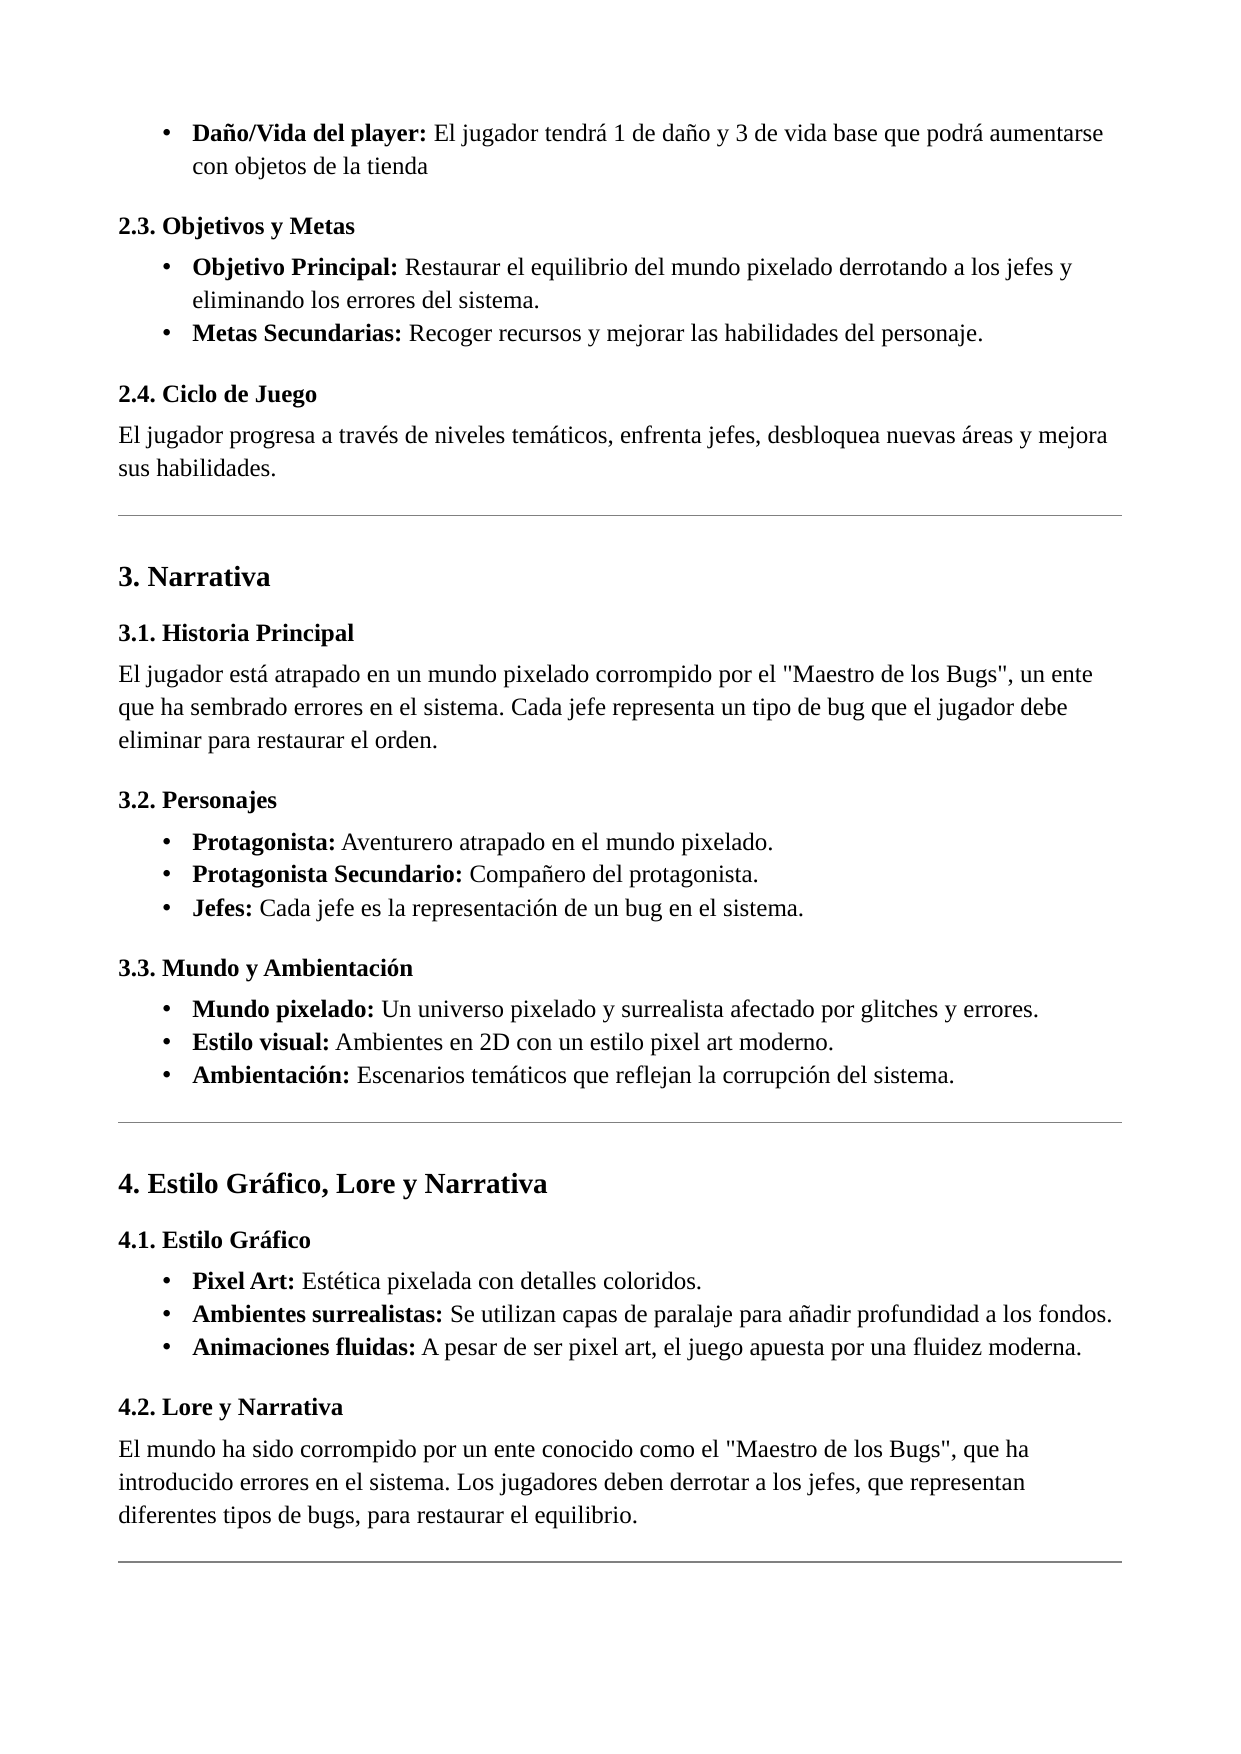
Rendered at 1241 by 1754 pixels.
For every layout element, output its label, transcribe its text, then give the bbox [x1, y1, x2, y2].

subtitle 3. Narrativa [118, 559, 1122, 593]
list Jefes: Cada jefe es la representación de un bug en el sistema. [162, 893, 1122, 921]
subtitle 4.2. Lore y Narrativa [118, 1392, 1122, 1421]
list Ambientación: Escenarios temáticos que reflejan la corrupción del sistema. [162, 1060, 1122, 1089]
list Animaciones fluidas: A pesar de ser pixel art, el juego apuesta por una fluidez moderna. [162, 1332, 1122, 1361]
list Ambientes surrealistas: Se utilizan capas de paralaje para añadir profundidad a los fondos. [162, 1299, 1122, 1328]
subtitle 4.1. Estilo Gráfico [118, 1225, 1122, 1254]
list Daño/Vida del player: El jugador tendrá 1 de daño y 3 de vida base que podrá aumentarse con objetos de la tienda [162, 118, 1122, 180]
list Protagonista Secundario: Compañero del protagonista. [162, 859, 1122, 888]
list Estilo visual: Ambientes en 2D con un estilo pixel art moderno. [162, 1027, 1122, 1056]
subtitle 2.4. Ciclo de Juego [118, 379, 1122, 407]
text El jugador está atrapado en un mundo pixelado corrompido por el "Maestro de los Bugs", un ente que ha sembrado errores en el sistema. Cada jefe representa un tipo de bug que el jugador debe eliminar para restaurar el orden. [118, 659, 1122, 754]
subtitle 3.1. Historia Principal [118, 618, 1122, 647]
subtitle 4. Estilo Gráfico, Lore y Narrativa [118, 1166, 1122, 1200]
list Pixel Art: Estética pixelada con detalles coloridos. [162, 1266, 1122, 1295]
text El jugador progresa a través de niveles temáticos, enfrenta jefes, desbloquea nuevas áreas y mejora sus habilidades. [118, 420, 1122, 482]
list Objetivo Principal: Restaurar el equilibrio del mundo pixelado derrotando a los jefes y eliminando los errores del sistema. [162, 252, 1122, 314]
list Protagonista: Aventurero atrapado en el mundo pixelado. [162, 827, 1122, 855]
subtitle 2.3. Objetivos y Metas [118, 211, 1122, 240]
subtitle 3.3. Mundo y Ambientación [118, 953, 1122, 981]
text El mundo ha sido corrompido por un ente conocido como el "Maestro de los Bugs", que ha introducido errores en el sistema. Los jugadores deben derrotar a los jefes, que representan diferentes tipos de bugs, para restaurar el equilibrio. [118, 1434, 1122, 1528]
list Metas Secundarias: Recoger recursos y mejorar las habilidades del personaje. [162, 318, 1122, 347]
list Mundo pixelado: Un universo pixelado y surrealista afectado por glitches y errores. [162, 994, 1122, 1023]
subtitle 3.2. Personajes [118, 785, 1122, 814]
